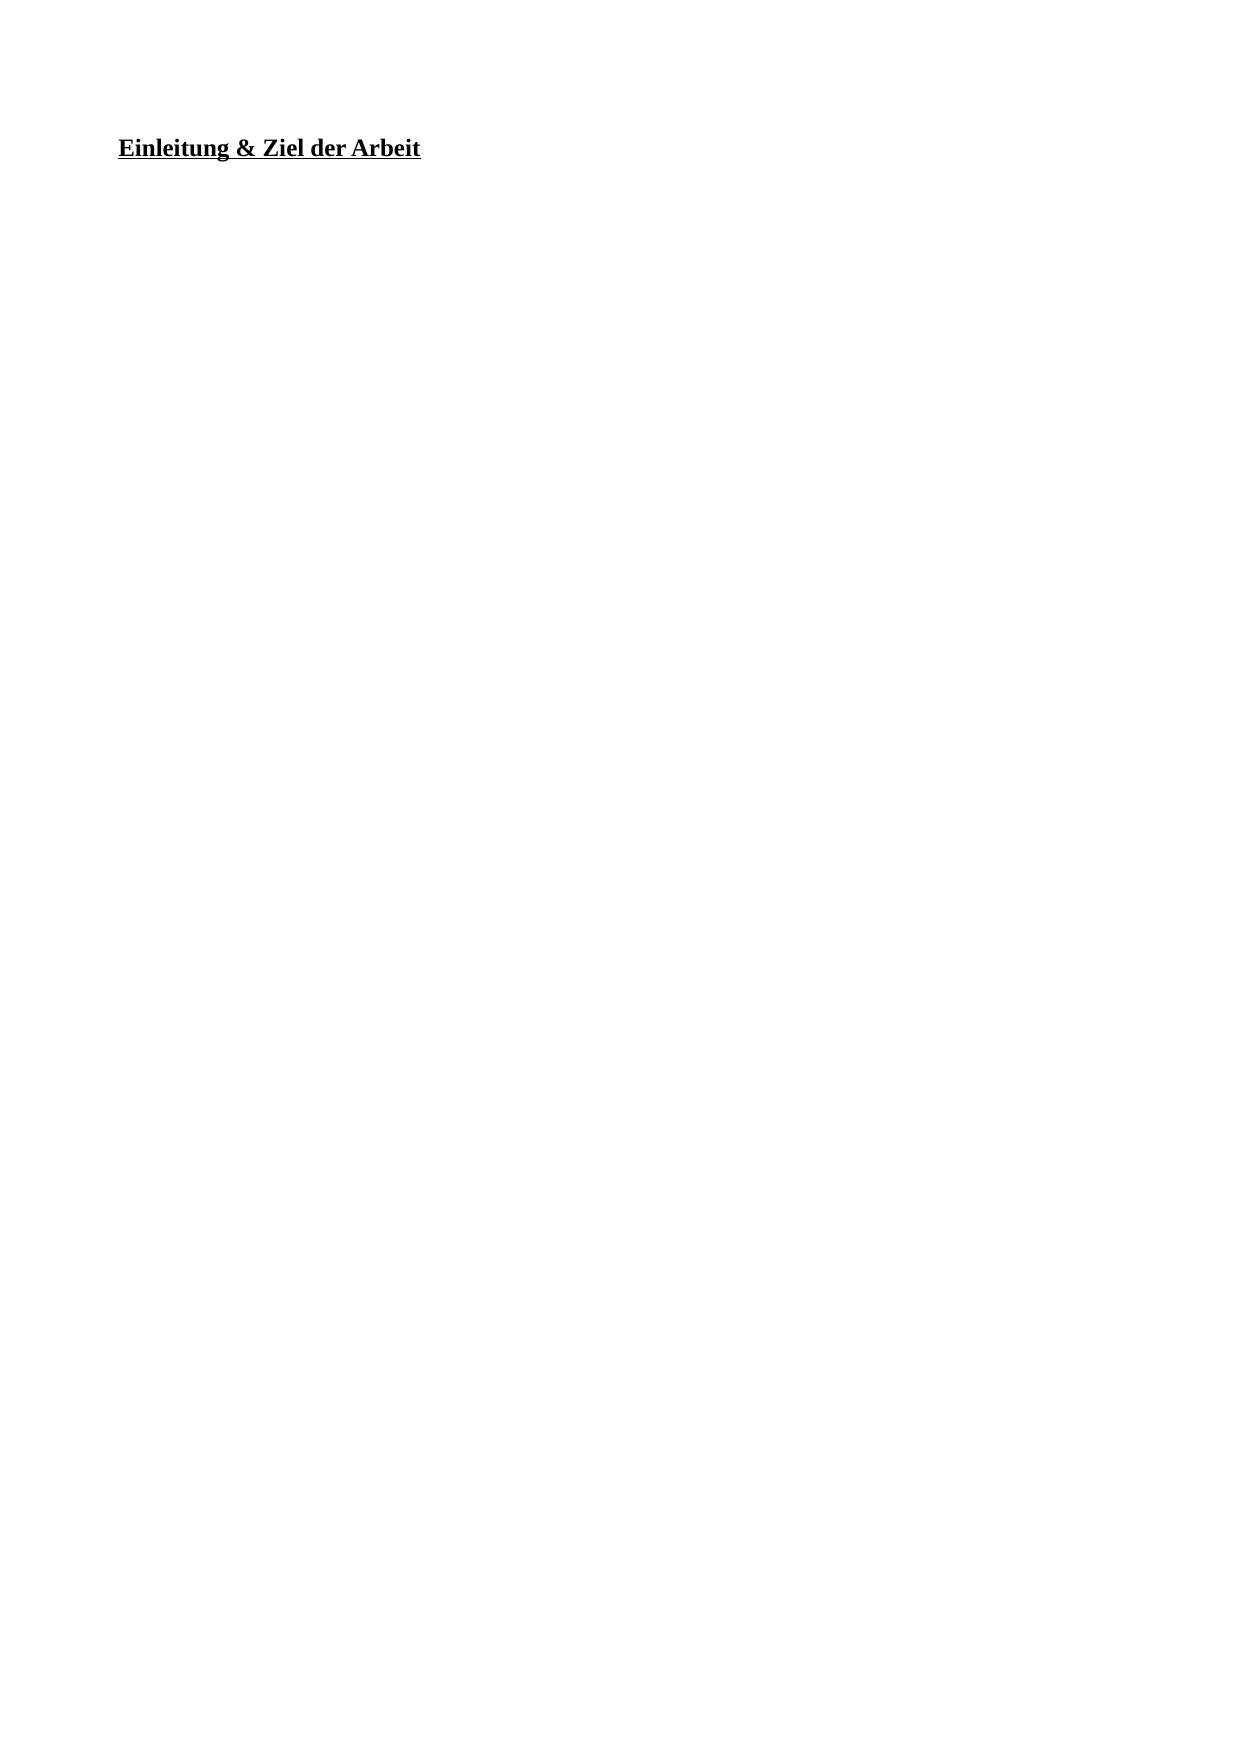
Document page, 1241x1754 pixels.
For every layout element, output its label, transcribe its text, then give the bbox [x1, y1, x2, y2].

subtitle Einleitung & Ziel der Arbeit [118, 133, 1122, 161]
